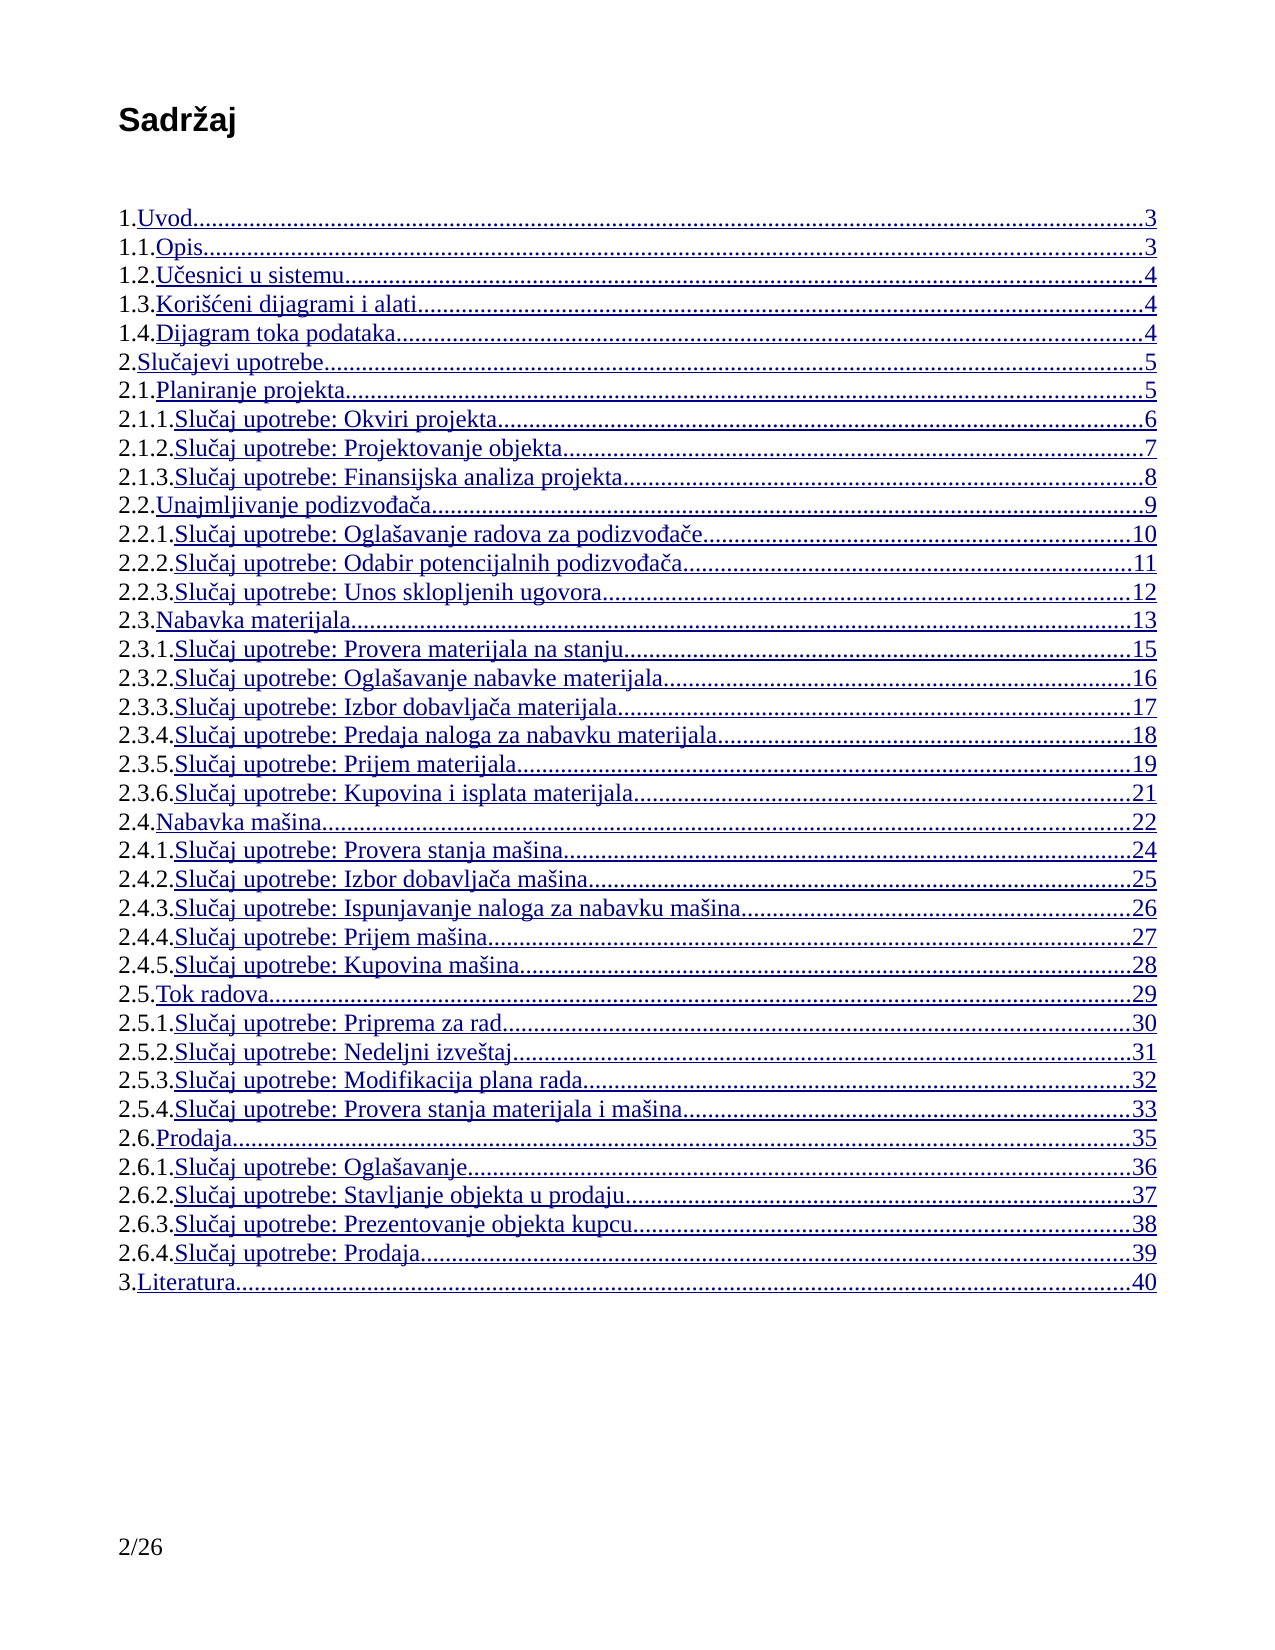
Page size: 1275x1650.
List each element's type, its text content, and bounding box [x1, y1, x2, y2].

text 2.6.1.Slučaj upotrebe: Oglašavanje 36 [118, 1152, 1157, 1180]
text 2.5.1.Slučaj upotrebe: Priprema za rad 30 [118, 1008, 1157, 1037]
text 2.4.Nabavka mašina 22 [118, 807, 1157, 835]
text 2.2.Unajmljivanje podizvođača 9 [118, 490, 1157, 519]
text 2.1.3.Slučaj upotrebe: Finansijska analiza projekta 8 [118, 462, 1157, 490]
text 2.1.1.Slučaj upotrebe: Okviri projekta 6 [118, 404, 1157, 433]
text 2.1.2.Slučaj upotrebe: Projektovanje objekta 7 [118, 433, 1157, 462]
text 2.2.3.Slučaj upotrebe: Unos sklopljenih ugovora 12 [118, 577, 1157, 605]
text 2.4.4.Slučaj upotrebe: Prijem mašina 27 [118, 922, 1157, 950]
text 2.3.2.Slučaj upotrebe: Oglašavanje nabavke materijala 16 [118, 663, 1157, 692]
text 2.5.3.Slučaj upotrebe: Modifikacija plana rada. 32 [118, 1065, 1157, 1094]
text 2.4.2.Slučaj upotrebe: Izbor dobavljača mašina 25 [118, 864, 1157, 893]
text 1.1.Opis 3 [118, 232, 1157, 260]
text 2.3.5.Slučaj upotrebe: Prijem materijala 19 [118, 749, 1157, 778]
text 2.1.Planiranje projekta 5 [118, 375, 1157, 404]
text 2.4.1.Slučaj upotrebe: Provera stanja mašina 24 [118, 835, 1157, 864]
text 2.3.6.Slučaj upotrebe: Kupovina i isplata materijala 21 [118, 778, 1157, 807]
text 2.2.1.Slučaj upotrebe: Oglašavanje radova za podizvođače 10 [118, 519, 1157, 548]
text 2.5.Tok radova 29 [118, 979, 1157, 1008]
text 2.3.4.Slučaj upotrebe: Predaja naloga za nabavku materijala 18 [118, 720, 1157, 749]
text 2.4.5.Slučaj upotrebe: Kupovina mašina 28 [118, 950, 1157, 979]
text 2.6.2.Slučaj upotrebe: Stavljanje objekta u prodaju 37 [118, 1180, 1157, 1209]
text 1.4.Dijagram toka podataka 4 [118, 318, 1157, 347]
text 2.5.2.Slučaj upotrebe: Nedeljni izveštaj 31 [118, 1037, 1157, 1065]
text 2.5.4.Slučaj upotrebe: Provera stanja materijala i mašina 33 [118, 1094, 1157, 1123]
text 2.3.Nabavka materijala 13 [118, 605, 1157, 634]
text 2.6.4.Slučaj upotrebe: Prodaja 39 [118, 1238, 1157, 1267]
text 1.2.Učesnici u sistemu 4 [118, 260, 1157, 289]
text 2.6.Prodaja 35 [118, 1123, 1157, 1152]
text 2.3.3.Slučaj upotrebe: Izbor dobavljača materijala 17 [118, 692, 1157, 720]
text 3.Literatura 40 [118, 1267, 1157, 1295]
text 2.4.3.Slučaj upotrebe: Ispunjavanje naloga za nabavku mašina 26 [118, 893, 1157, 922]
text 2.Slučajevi upotrebe 5 [118, 347, 1157, 375]
text 2.2.2.Slučaj upotrebe: Odabir potencijalnih podizvođača 11 [118, 548, 1157, 577]
text 1.Uvod 3 [118, 203, 1157, 232]
text 2.6.3.Slučaj upotrebe: Prezentovanje objekta kupcu 38 [118, 1209, 1157, 1238]
text 1.3.Korišćeni dijagrami i alati 4 [118, 289, 1157, 318]
text 2.3.1.Slučaj upotrebe: Provera materijala na stanju 15 [118, 634, 1157, 663]
subtitle Sadržaj [118, 101, 1157, 139]
